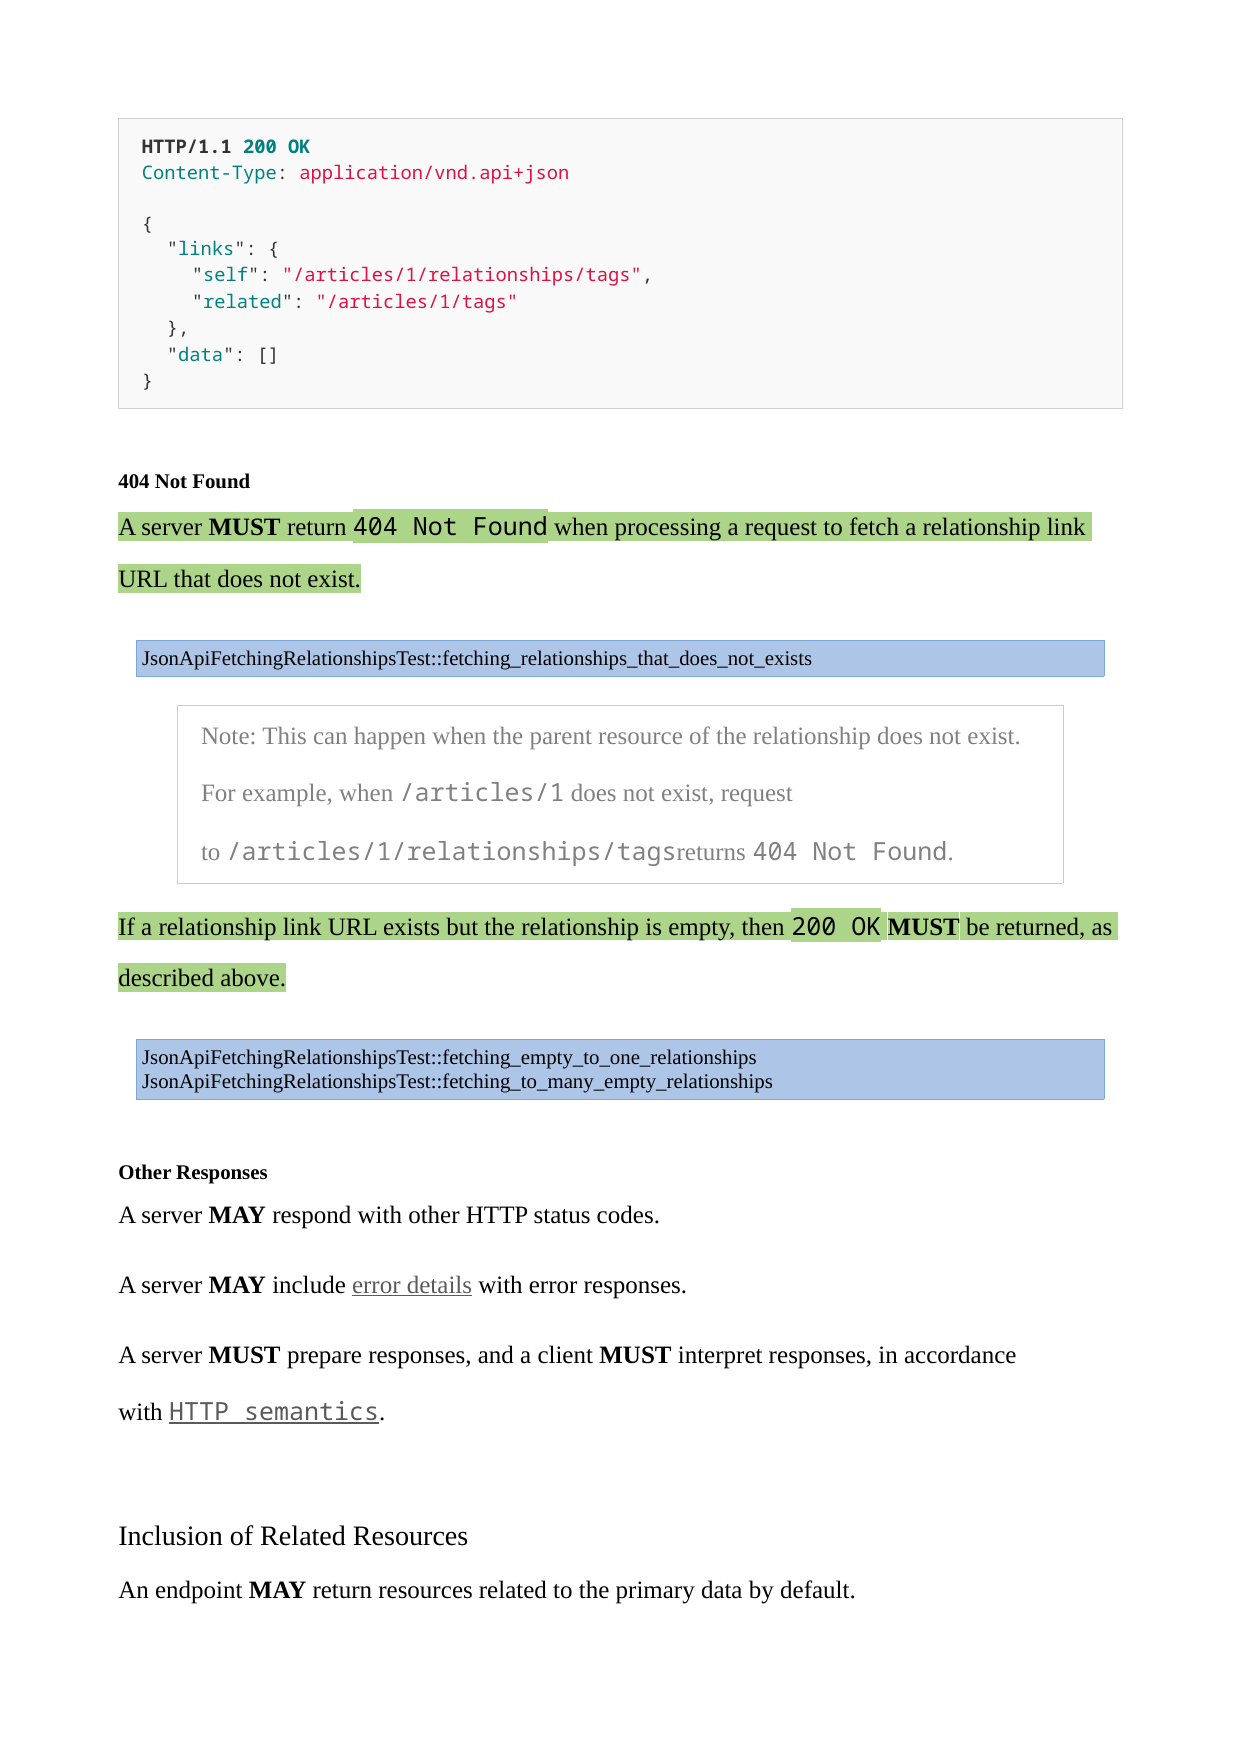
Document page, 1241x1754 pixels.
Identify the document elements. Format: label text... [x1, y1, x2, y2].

text JsonApiFetchingRelationshipsTest::fetching_empty_to_one_relationships [137, 1040, 1104, 1063]
subtitle Other Responses [118, 1160, 1122, 1184]
text Note: This can happen when the parent resource of the relationship does not exist. For example, when /articles/1 does not exist, request to /articles/1/relationships/tagsreturns 404 Not Found. [178, 706, 1063, 883]
text } [119, 351, 1122, 408]
text HTTP/1.1 200 OK [119, 119, 1122, 144]
subtitle 404 Not Found [118, 469, 1122, 493]
text { [119, 194, 1122, 220]
text A server MUST prepare responses, and a client MUST interpret responses, in accordance with HTTP semantics. [118, 1340, 1122, 1427]
text "self": "/articles/1/relationships/tags", [119, 246, 1122, 272]
text A server MUST return 404 Not Found when processing a request to fetch a relationship link URL that does not exist. [118, 509, 1122, 593]
text A server MAY respond with other HTTP status codes. [118, 1200, 1122, 1228]
subtitle Inclusion of Related Resources [118, 1519, 1122, 1552]
text If a relationship link URL exists but the relationship is empty, then 200 OK MUST be returned, as described above. [118, 908, 1122, 992]
text A server MAY include error details with error responses. [118, 1270, 1122, 1298]
text Content-Type: application/vnd.api+json [119, 144, 1122, 169]
text }, [119, 299, 1122, 325]
text "related": "/articles/1/tags" [119, 272, 1122, 299]
text "data": [] [119, 325, 1122, 351]
text An endpoint MAY return resources related to the primary data by default. [118, 1575, 1122, 1604]
text }, [487, 299, 492, 307]
text "links": { [119, 220, 1122, 246]
text JsonApiFetchingRelationshipsTest::fetching_to_many_empty_relationships [137, 1063, 1104, 1099]
text JsonApiFetchingRelationshipsTest::fetching_relationships_that_does_not_exists [137, 641, 1104, 676]
